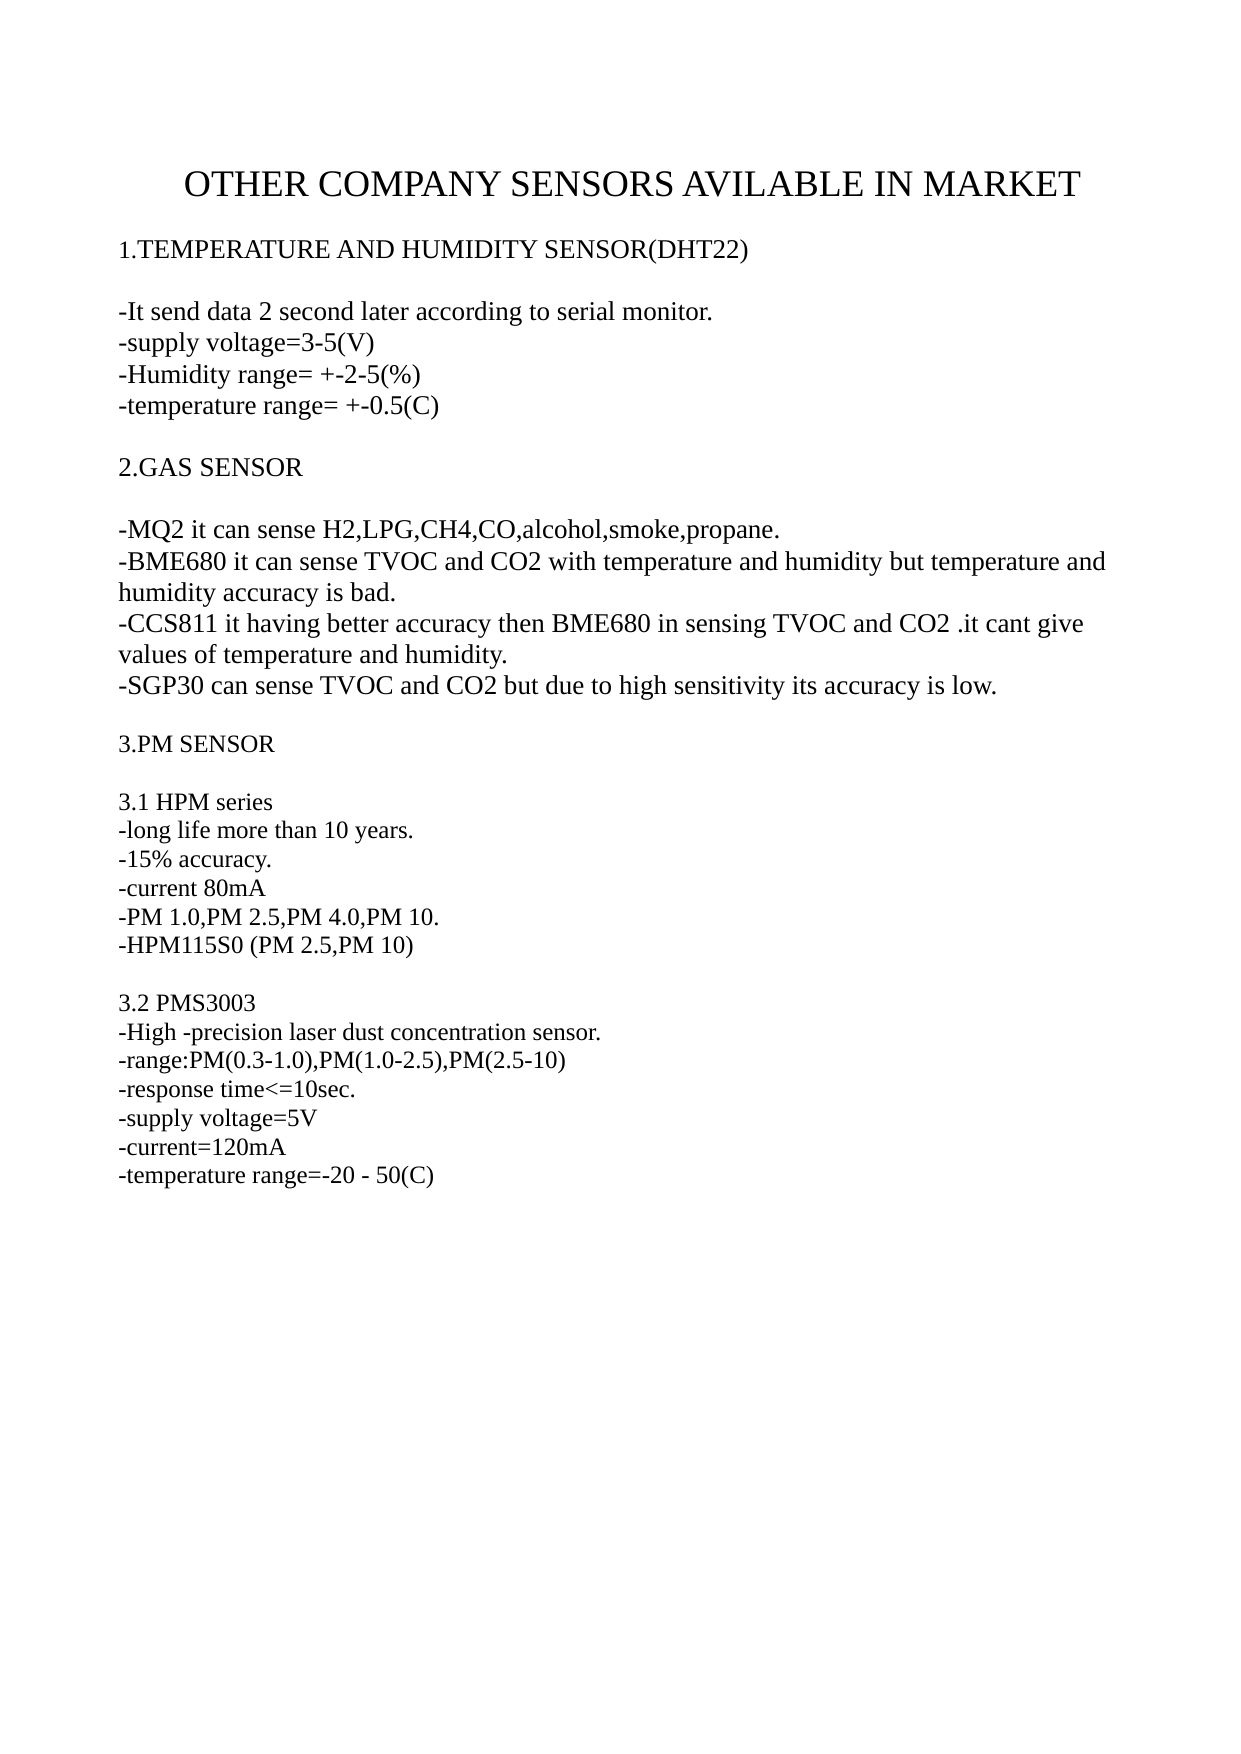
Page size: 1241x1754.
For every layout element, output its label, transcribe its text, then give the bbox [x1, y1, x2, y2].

text -HPM115S0 (PM 2.5,PM 10) [118, 930, 1122, 959]
text -temperature range=-20 - 50(C) [118, 1160, 1122, 1189]
text -supply voltage=3-5(V) [118, 327, 1122, 358]
text 2.GAS SENSOR [118, 451, 1122, 482]
text -current 80mA [118, 873, 1122, 902]
text -CCS811 it having better accuracy then BME680 in sensing TVOC and CO2 .it cant give values of temperature and humidity. [118, 607, 1122, 669]
text -MQ2 it can sense H2,LPG,CH4,CO,alcohol,smoke,propane. [118, 513, 1122, 544]
text OTHER COMPANY SENSORS AVILABLE IN MARKET [118, 161, 1122, 204]
text -temperature range= +-0.5(C) [118, 389, 1122, 420]
text 3.2 PMS3003 [118, 988, 1122, 1017]
text 3.PM SENSOR [118, 729, 1122, 758]
text -High -precision laser dust concentration sensor. [118, 1017, 1122, 1045]
text -range:PM(0.3-1.0),PM(1.0-2.5),PM(2.5-10) [118, 1045, 1122, 1074]
text -Humidity range= +-2-5(%) [118, 358, 1122, 389]
text -PM 1.0,PM 2.5,PM 4.0,PM 10. [118, 902, 1122, 930]
text -long life more than 10 years. [118, 815, 1122, 844]
text -BME680 it can sense TVOC and CO2 with temperature and humidity but temperature and humidity accuracy is bad. [118, 544, 1122, 607]
text -supply voltage=5V [118, 1103, 1122, 1132]
text -SGP30 can sense TVOC and CO2 but due to high sensitivity its accuracy is low. [118, 669, 1122, 700]
text 1.TEMPERATURE AND HUMIDITY SENSOR(DHT22) [118, 233, 1122, 264]
text -current=120mA [118, 1132, 1122, 1160]
text -response time<=10sec. [118, 1074, 1122, 1103]
text -It send data 2 second later according to serial monitor. [118, 295, 1122, 327]
text 3.1 HPM series [118, 787, 1122, 815]
text -15% accuracy. [118, 844, 1122, 873]
